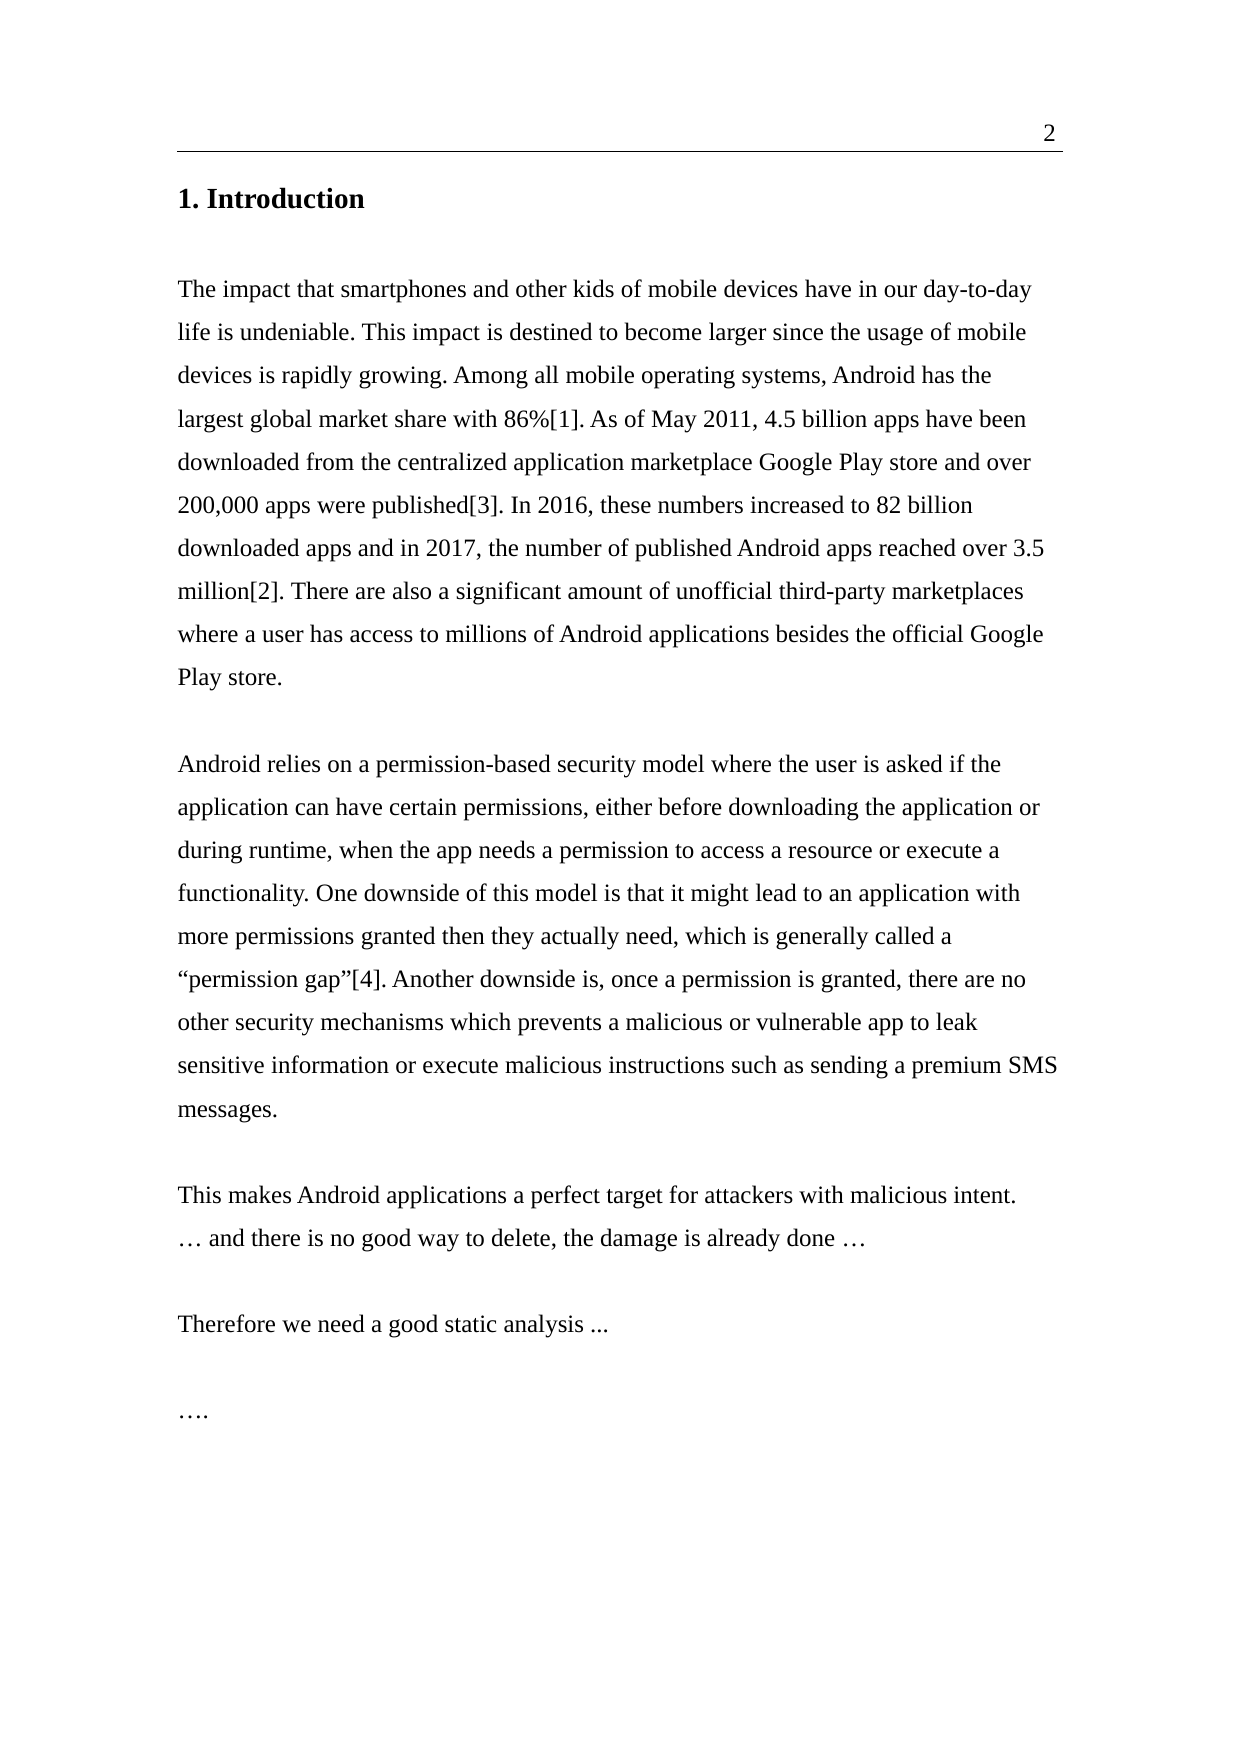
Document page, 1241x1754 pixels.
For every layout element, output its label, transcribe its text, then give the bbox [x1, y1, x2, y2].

text This makes Android applications a perfect target for attackers with malicious intent. [177, 1180, 1063, 1209]
text …. [177, 1396, 1063, 1424]
text 1. Introduction [177, 181, 1063, 214]
text Therefore we need a good static analysis ... [177, 1309, 1063, 1338]
text Android relies on a permission-based security model where the user is asked if the application can have certain permissions, either before downloading the application or during runtime, when the app needs a permission to access a resource or execute a functionality. One downside of this model is that it might lead to an application with more permissions granted then they actually need, which is generally called a “permission gap”[4]. Another downside is, once a permission is granted, there are no other security mechanisms which prevents a malicious or vulnerable app to leak sensitive information or execute malicious instructions such as sending a premium SMS messages. [177, 749, 1063, 1122]
text The impact that smartphones and other kids of mobile devices have in our day-to-day life is undeniable. This impact is destined to become larger since the usage of mobile devices is rapidly growing. Among all mobile operating systems, Android has the largest global market share with 86%[1]. As of May 2011, 4.5 billion apps have been downloaded from the centralized application marketplace Google Play store and over 200,000 apps were published[3]. In 2016, these numbers increased to 82 billion downloaded apps and in 2017, the number of published Android apps reached over 3.5 million[2]. There are also a significant amount of unofficial third-party marketplaces where a user has access to millions of Android applications besides the official Google Play store. [177, 274, 1063, 691]
text … and there is no good way to delete, the damage is already done … [177, 1223, 1063, 1252]
